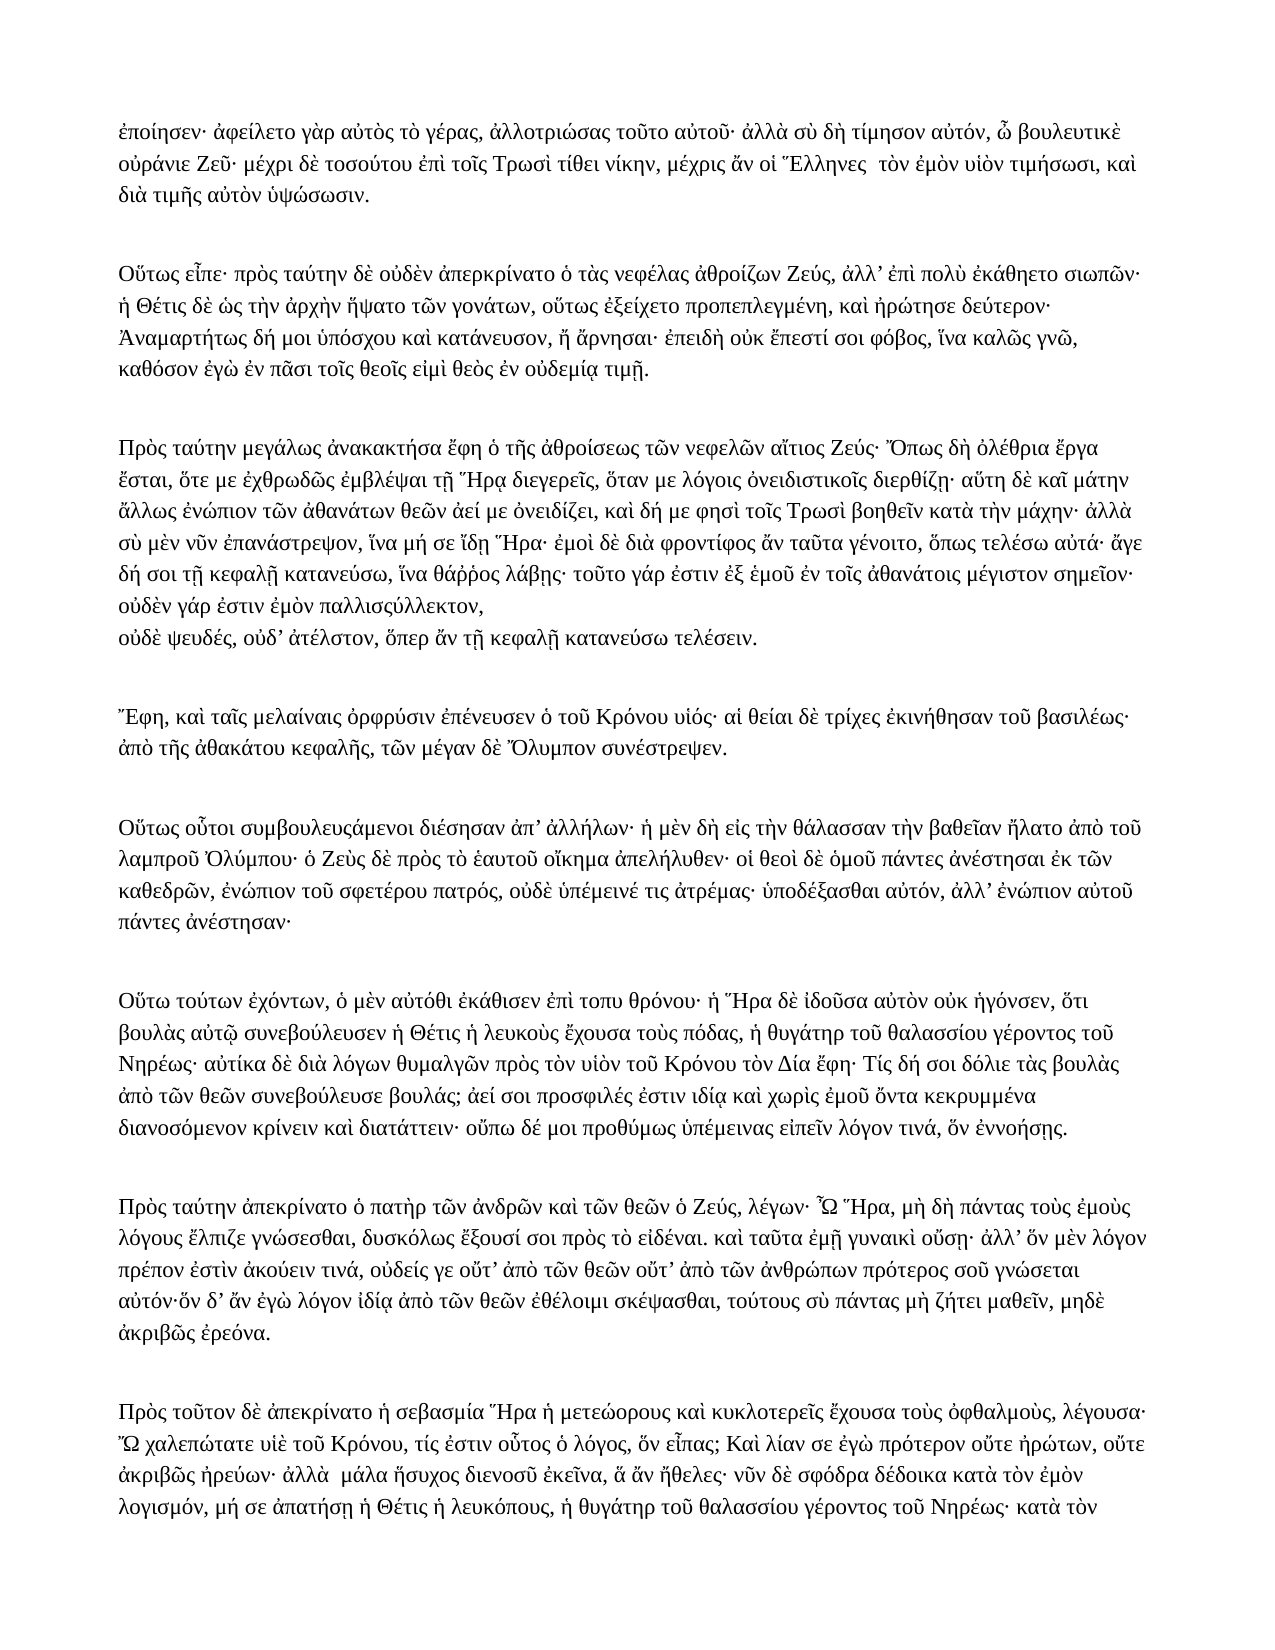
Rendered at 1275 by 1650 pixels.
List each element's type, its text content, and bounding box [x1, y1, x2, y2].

text Οὕτως εἶπε· πρὸς ταύτην δὲ οὐδὲν ἀπερκρίνατο ὁ τὰς νεφέλας ἀθροίζων Ζεύς, ἀλλ’ ἐπὶ πολὺ ἐκάθηετο σιωπῶν· ἡ Θέτις δὲ ὡς τὴν ἀρχὴν ἥψατο τῶν γονάτων, οὕτως ἐξείχετο προπεπλεγμένη, καὶ ἠρώτησε δεύτερον· Ἀναμαρτήτως δή μοι ὑπόσχου καὶ κατάνευσον, ἤ ἄρνησαι· ἐπειδὴ οὐκ ἔπεστί σοι φόβος, ἵνα καλῶς γνῶ, καθόσον ἐγὼ ἐν πᾶσι τοῖς θεοῖς εἰμὶ θεὸς ἐν οὐδεμίᾳ τιμῇ. [118, 260, 1157, 381]
text oὐδὲ ψευδές, οὐδ’ ἀτέλστον, ὅπερ ἄν τῇ κεφαλῇ κατανεύσω τελέσειν. [118, 624, 1157, 650]
text ἐποίησεν· ἀφείλετο γὰρ αὐτὸς τὸ γέρας, ἀλλοτριώσας τοῦτο αὐτοῦ· ἀλλὰ σὺ δὴ τίμησον αὐτόν, ὦ βουλευτικὲ οὐράνιε Ζεῦ· μέχρι δὲ τοσούτου ἐπὶ τοῖς Τρωσὶ τίθει νίκην, μέχρις ἄν οἱ Ἕλληνες τὸν ἐμὸν υἱὸν τιμήσωσι, καὶ διὰ τιμῆς αὐτὸν ὑψώσωσιν. [118, 118, 1157, 208]
text Οὕτως οὗτοι συμβουλευςάμενοι διέσησαν ἀπ’ ἀλλήλων· ἡ μὲν δὴ εἰς τὴν θάλασσαν τὴν βαθεῖαν ἤλατο ἀπὸ τοῦ λαμπροῦ Ὀλύμπου· ὁ Ζεὺς δὲ πρὸς τὸ ἑαυτοῦ οἴκημα ἀπελήλυθεν· οἱ θεοὶ δὲ ὁμοῦ πάντες ἀνέστησαι ἐκ τῶν καθεδρῶν, ἐνώπιον τοῦ σφετέρου πατρός, οὐδὲ ὑπέμεινέ τις ἀτρέμας· ὑποδέξασθαι αὐτόν, ἀλλ’ ἐνώπιον αὐτοῦ πάντες ἀνέστησαν· [118, 813, 1157, 934]
text Πρὸς ταύτην μεγάλως ἀνακακτήσα ἔφη ὁ τῆς ἀθροίσεως τῶν νεφελῶν αἴτιος Ζεύς· Ὄπως δὴ ὀλέθρια ἔργα ἔσται, ὅτε με ἐχθρωδῶς ἐμβλέψαι τῇ Ἥρᾳ διεγερεῖς, ὅταν με λόγοις ὀνειδιστικοῖς διερθίζῃ· αὕτη δὲ καῖ μάτην ἄλλως ἐνώπιον τῶν ἀθανάτων θεῶν ἀεί με ὀνειδίζει, καὶ δή με φησὶ τοῖς Τρωσὶ βοηθεῖν κατὰ τὴν μάχην· ἀλλὰ σὺ μὲν νῦν ἐπανάστρεψον, ἵνα μή σε ἴδῃ Ἥρα· ἐμοὶ δὲ διὰ φροντίφος ἄν ταῦτα γένοιτο, ὅπως τελέσω αὐτά· ἄγε δή σοι τῇ κεφαλῇ κατανεύσω, ἵνα θάῤῥος λάβῃς· τοῦτο γάρ ἐστιν ἐξ ἑμοῦ ἐν τοῖς ἀθανάτοις μέγιστον σημεῖον· οὐδὲν γάρ ἐστιν ἐμὸν παλλισςύλλεκτον, [118, 434, 1157, 618]
text Πρὸς ταύτην ἀπεκρίνατο ὁ πατὴρ τῶν ἀνδρῶν καὶ τῶν θεῶν ὁ Ζεύς, λέγων· Ὦ Ἥρα, μὴ δὴ πάντας τοὺς ἐμοὺς λόγους ἔλπιζε γνώσεσθαι, δυσκόλως ἔξουσί σοι πρὸς τὸ εἰδέναι. καὶ ταῦτα ἐμῇ γυναικὶ οὔσῃ· ἀλλ’ ὅν μὲν λόγον πρέπον ἐστὶν ἀκούειν τινά, οὐδείς γε οὔτ’ ἀπὸ τῶν θεῶν οὔτ’ ἀπὸ τῶν ἀνθρώπων πρότερος σοῦ γνώσεται αὐτόν·ὅν δ’ ἄν ἐγὼ λόγον ἰδίᾳ ἀπὸ τῶν θεῶν ἐθέλοιμι σκέψασθαι, τούτους σὺ πάντας μὴ ζήτει μαθεῖν, μηδὲ ἀκριβῶς ἐρεόνα. [118, 1193, 1157, 1345]
text Οὕτω τούτων ἐχόντων, ὁ μὲν αὐτόθι ἐκάθισεν ἐπὶ τοπυ θρόνου· ἡ Ἥρα δὲ ἰδοῦσα αὐτὸν οὐκ ἡγόνσεν, ὅτι βουλὰς αὐτῷ συνεβούλευσεν ἡ Θέτις ἡ λευκοὺς ἔχουσα τοὺς πόδας, ἡ θυγάτηρ τοῦ θαλασσίου γέροντος τοῦ Νηρέως· αὐτίκα δὲ διὰ λόγων θυμαλγῶν πρὸς τὸν υἱὸν τοῦ Κρόνου τὸν Δία ἔφη· Τίς δή σοι δόλιε τὰς βουλὰς ἀπὸ τῶν θεῶν συνεβούλευσε βουλάς; ἀεί σοι προσφιλές ἐστιν ιδίᾳ καὶ χωρὶς ἐμοῦ ὄντα κεκρυμμένα διανοσόμενον κρίνειν καὶ διατάττειν· οὔπω δέ μοι προθύμως ὑπέμεινας εἰπεῖν λόγον τινά, ὅν ἐννοήσῃς. [118, 987, 1157, 1140]
text Πρὸς τοῦτον δὲ ἀπεκρίνατο ἡ σεβασμία Ἥρα ἡ μετεώορους καὶ κυκλοτερεῖς ἔχουσα τοὺς ὀφθαλμοὺς, λέγουσα· Ὤ χαλεπώτατε υἱὲ τοῦ Κρόνου, τίς ἐστιν οὗτος ὁ λόγος, ὅν εἶπας; Καὶ λίαν σε ἐγὼ πρότερον οὔτε ἠρώτων, οὔτε ἀκριβῶς ἠρεύων· ἀλλὰ μάλα ἥσυχος διενοσῦ ἐκεῖνα, ἅ ἄν ἤθελες· νῦν δὲ σφόδρα δέδοικα κατὰ τὸν ἐμὸν λογισμόν, μή σε ἀπατήσῃ ἡ Θέτις ἡ λευκόπους, ἡ θυγάτηρ τοῦ θαλασσίου γέροντος τοῦ Νηρέως· κατὰ τὸν [118, 1398, 1157, 1519]
text Ἔφη, καὶ ταῖς μελαίναις ὀρφρύσιν ἐπένευσεν ὁ τοῦ Κρόνου υἱός· αἱ θείαι δὲ τρίχες ἐκινήθησαν τοῦ βασιλέως· ἀπὸ τῆς ἀθακάτου κεφαλῆς, τῶν μέγαν δὲ Ὄλυμπον συνέστρεψεν. [118, 703, 1157, 761]
